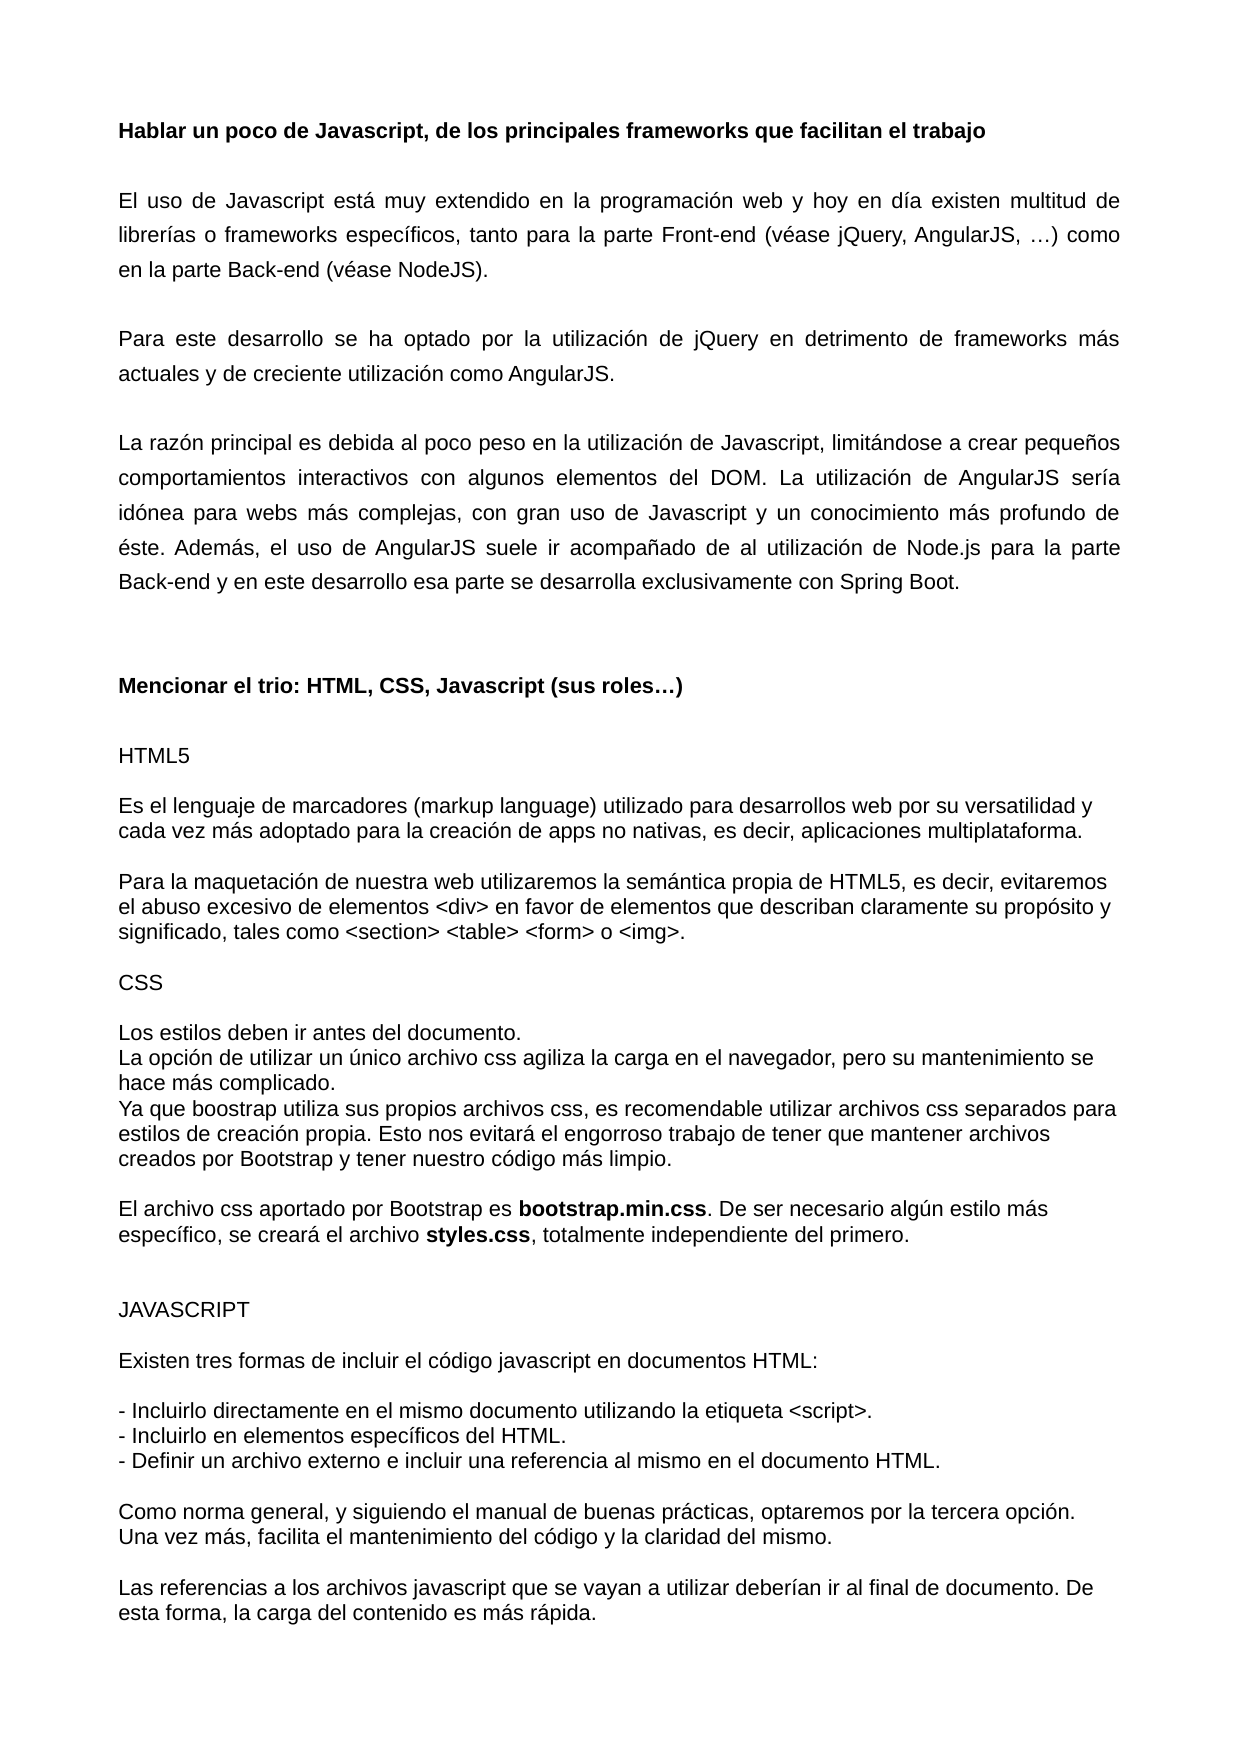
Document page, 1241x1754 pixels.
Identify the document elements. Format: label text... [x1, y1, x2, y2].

text Para la maquetación de nuestra web utilizaremos la semántica propia de HTML5, es decir, evitaremos el abuso excesivo de elementos <div> en favor de elementos que describan claramente su propósito y significado, tales como <section> <table> <form> o <img>. [118, 868, 1122, 944]
text Ya que boostrap utiliza sus propios archivos css, es recomendable utilizar archivos css separados para estilos de creación propia. Esto nos evitará el engorroso trabajo de tener que mantener archivos creados por Bootstrap y tener nuestro código más limpio. [118, 1095, 1122, 1171]
text HTML5 [118, 742, 1122, 768]
text Mencionar el trio: HTML, CSS, Javascript (sus roles…) [118, 673, 1122, 698]
text El archivo css aportado por Bootstrap es bootstrap.min.css. De ser necesario algún estilo más específico, se creará el archivo styles.css, totalmente independiente del primero. [118, 1196, 1122, 1247]
text Las referencias a los archivos javascript que se vayan a utilizar deberían ir al final de documento. De esta forma, la carga del contenido es más rápida. [118, 1574, 1122, 1625]
text JAVASCRIPT [118, 1297, 1122, 1322]
text La razón principal es debida al poco peso en la utilización de Javascript, limitándose a crear pequeños comportamientos interactivos con algunos elementos del DOM. La utilización de AngularJS sería idónea para webs más complejas, con gran uso de Javascript y un conocimiento más profundo de éste. Además, el uso de AngularJS suele ir acompañado de al utilización de Node.js para la parte Back-end y en este desarrollo esa parte se desarrolla exclusivamente con Spring Boot. [118, 430, 1122, 594]
text - Definir un archivo externo e incluir una referencia al mismo en el documento HTML. [118, 1448, 1122, 1473]
text Existen tres formas de incluir el código javascript en documentos HTML: [118, 1347, 1122, 1373]
text Como norma general, y siguiendo el manual de buenas prácticas, optaremos por la tercera opción. Una vez más, facilita el mantenimiento del código y la claridad del mismo. [118, 1499, 1122, 1549]
text - Incluirlo en elementos específicos del HTML. [118, 1423, 1122, 1448]
text El uso de Javascript está muy extendido en la programación web y hoy en día existen multitud de librerías o frameworks específicos, tanto para la parte Front-end (véase jQuery, AngularJS, …) como en la parte Back-end (véase NodeJS). [118, 187, 1122, 282]
text La opción de utilizar un único archivo css agiliza la carga en el navegador, pero su mantenimiento se hace más complicado. [118, 1045, 1122, 1095]
text CSS [118, 969, 1122, 994]
text Hablar un poco de Javascript, de los principales frameworks que facilitan el trabajo [118, 118, 1122, 143]
text Para este desarrollo se ha optado por la utilización de jQuery en detrimento de frameworks más actuales y de creciente utilización como AngularJS. [118, 326, 1122, 386]
text Es el lenguaje de marcadores (markup language) utilizado para desarrollos web por su versatilidad y cada vez más adoptado para la creación de apps no nativas, es decir, aplicaciones multiplataforma. [118, 793, 1122, 843]
text Los estilos deben ir antes del documento. [118, 1020, 1122, 1045]
text - Incluirlo directamente en el mismo documento utilizando la etiqueta <script>. [118, 1398, 1122, 1423]
